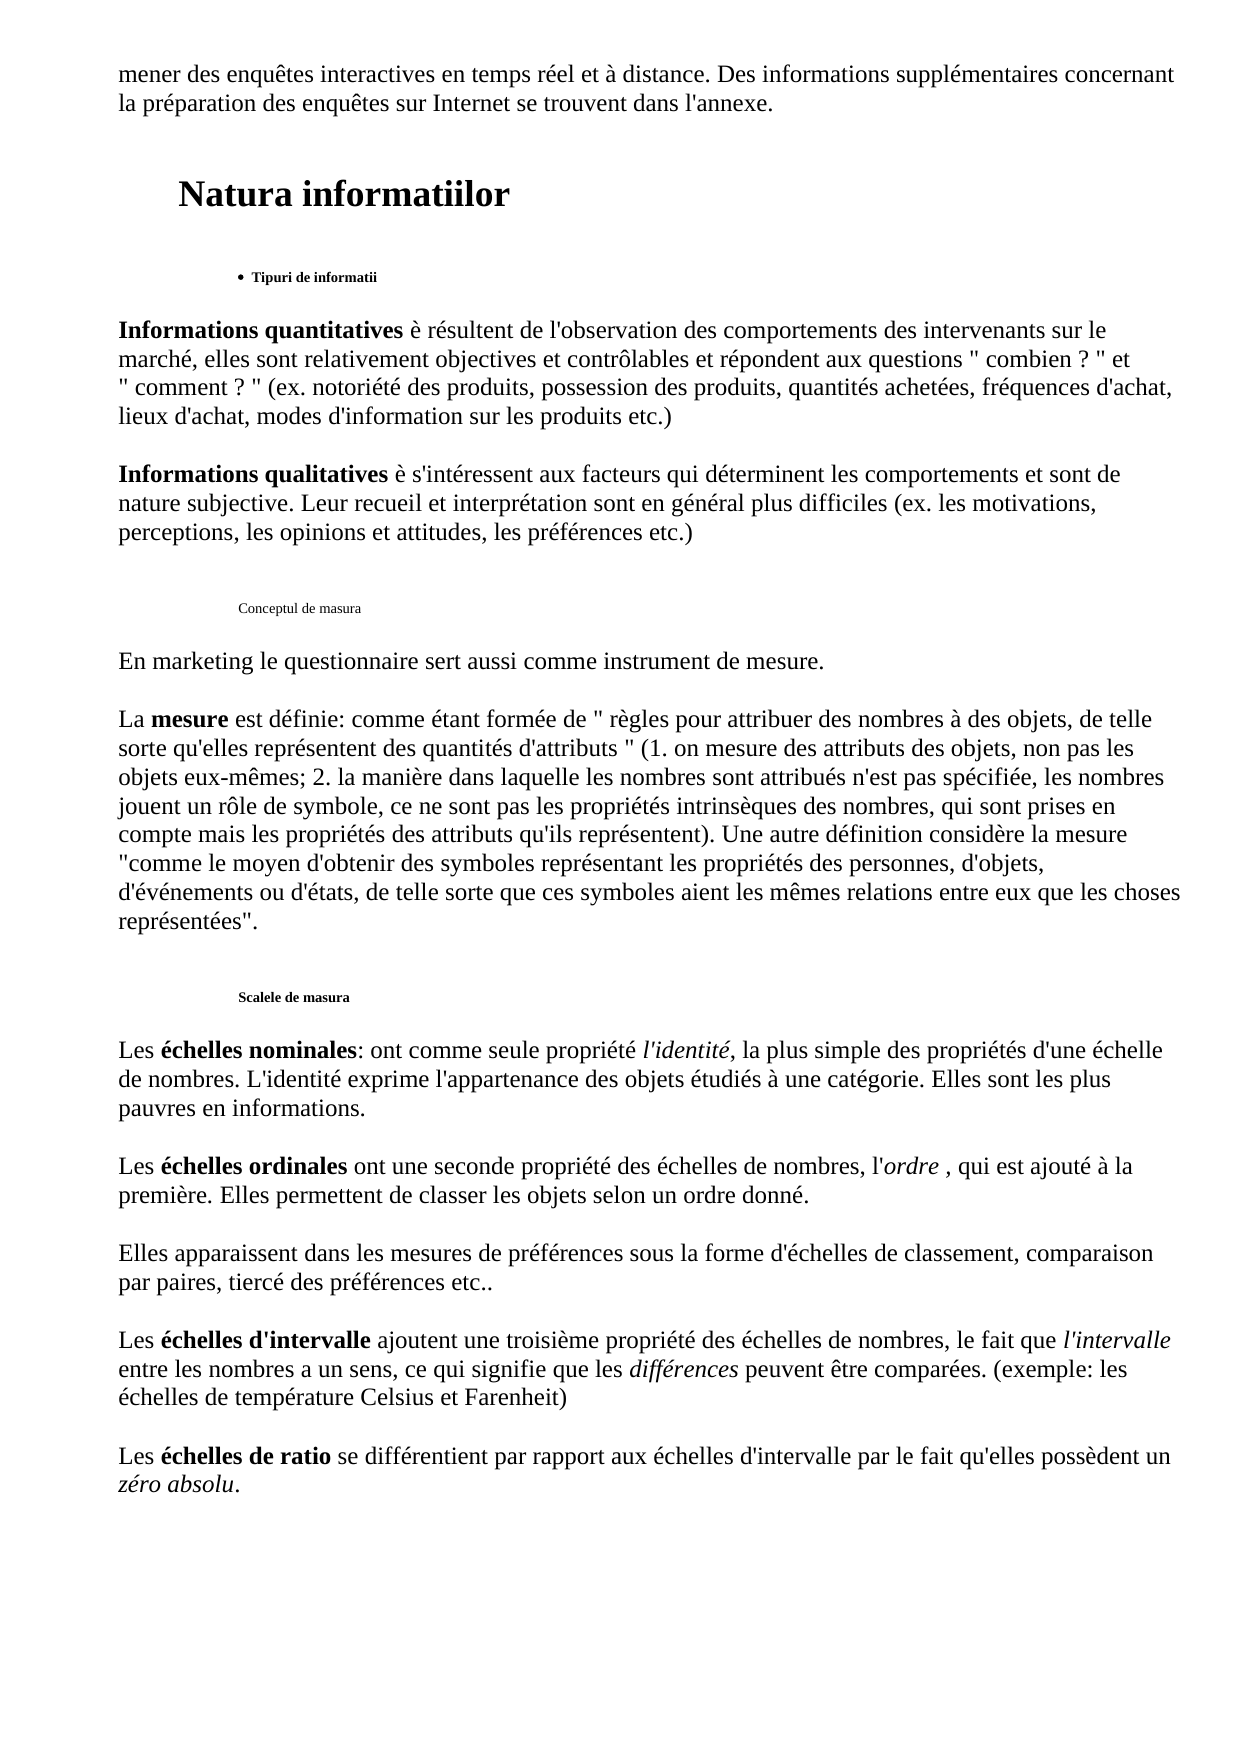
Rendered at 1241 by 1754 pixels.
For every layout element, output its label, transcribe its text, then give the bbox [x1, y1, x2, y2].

text Les échelles nominales: ont comme seule propriété l'identité, la plus simple des propriétés d'une échelle de nombres. L'identité exprime l'appartenance des objets étudiés à une catégorie. Elles sont les plus pauvres en informations. [118, 1035, 1181, 1122]
text mener des enquêtes interactives en temps réel et à distance. Des informations supplémentaires concernant la préparation des enquêtes sur Internet se trouvent dans l'annexe. [118, 59, 1181, 117]
text Les échelles d'intervalle ajoutent une troisième propriété des échelles de nombres, le fait que l'intervalle entre les nombres a un sens, ce qui signifie que les différences peuvent être comparées. (exemple: les échelles de température Celsius et Farenheit) [118, 1325, 1181, 1411]
text Les échelles ordinales ont une seconde propriété des échelles de nombres, l'ordre , qui est ajouté à la première. Elles permettent de classer les objets selon un ordre donné. [118, 1151, 1181, 1208]
text Informations qualitatives è s'intéressent aux facteurs qui déterminent les comportements et sont de nature subjective. Leur recueil et interprétation sont en général plus difficiles (ex. les motivations, perceptions, les opinions et attitudes, les préférences etc.) [118, 459, 1181, 546]
subtitle Conceptul de masura [118, 600, 1181, 617]
text La mesure est définie: comme étant formée de " règles pour attribuer des nombres à des objets, de telle sorte qu'elles représentent des quantités d'attributs " (1. on mesure des attributs des objets, non pas les objets eux-mêmes; 2. la manière dans laquelle les nombres sont attribués n'est pas spécifiée, les nombres jouent un rôle de symbole, ce ne sont pas les propriétés intrinsèques des nombres, qui sont prises en compte mais les propriétés des attributs qu'ils représentent). Une autre définition considère la mesure "comme le moyen d'obtenir des symboles représentant les propriétés des personnes, d'objets, d'événements ou d'états, de telle sorte que ces symboles aient les mêmes relations entre eux que les choses représentées". [118, 704, 1181, 934]
text Les échelles de ratio se différentient par rapport aux échelles d'intervalle par le fait qu'elles possèdent un zéro absolu. [118, 1441, 1181, 1498]
subtitle · Tipuri de informatii [118, 269, 1181, 285]
subtitle Scalele de masura [118, 989, 1181, 1006]
subtitle Natura informatiilor [118, 171, 1181, 214]
text Informations quantitatives è résultent de l'observation des comportements des intervenants sur le marché, elles sont relativement objectives et contrôlables et répondent aux questions " combien ? " et " comment ? " (ex. notoriété des produits, possession des produits, quantités achetées, fréquences d'achat, lieux d'achat, modes d'information sur les produits etc.) [118, 315, 1181, 430]
text Elles apparaissent dans les mesures de préférences sous la forme d'échelles de classement, comparaison par paires, tiercé des préférences etc.. [118, 1238, 1181, 1296]
text En marketing le questionnaire sert aussi comme instrument de mesure. [118, 646, 1181, 675]
